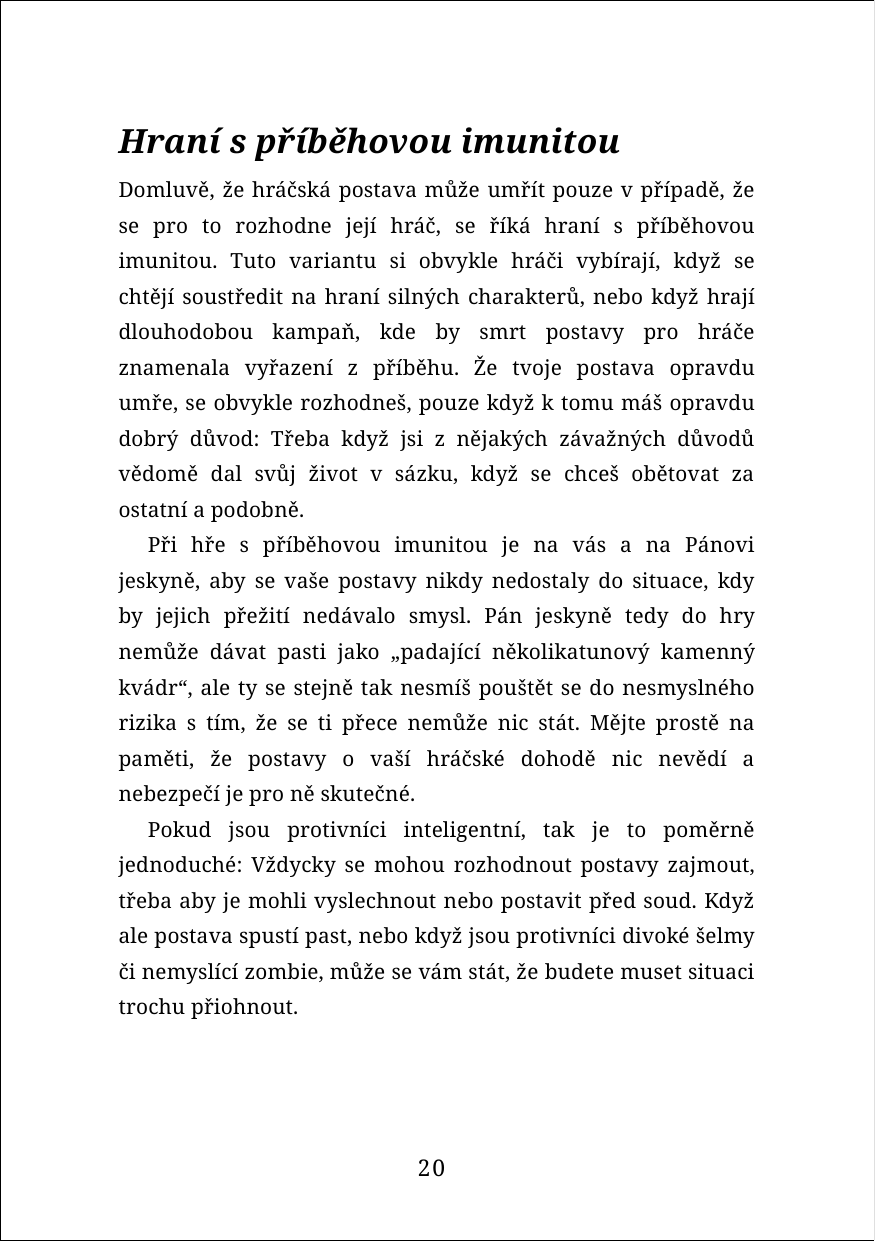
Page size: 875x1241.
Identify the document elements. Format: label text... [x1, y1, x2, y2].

subtitle Hraní s příběhovou imunitou [118, 118, 756, 164]
text Domluvě, že hráčská postava může umřít pouze v případě, že se pro to rozhodne její hráč, se říká hraní s příběhovou imunitou. Tuto variantu si obvykle hráči vybírají, když se chtějí soustředit na hraní silných charakterů, nebo když hrají dlouhodobou kampaň, kde by smrt postavy pro hráče znamenala vyřazení z příběhu. Že tvoje postava opravdu umře, se obvykle rozhodneš, pouze když k tomu máš opravdu dobrý důvod: Třeba když jsi z nějakých závažných důvodů vědomě dal svůj život v sázku, když se chceš obětovat za ostatní a podobně. Při hře s příběhovou imunitou je na vás a na Pánovi jeskyně, aby se vaše postavy nikdy nedostaly do situace, kdy by jejich přežití nedávalo smysl. Pán jeskyně tedy do hry nemůže dávat pasti jako „padající několikatunový kamenný kvádr“, ale ty se stejně tak nesmíš pouštět se do nesmyslného rizika s tím, že se ti přece nemůže nic stát. Mějte prostě na paměti, že postavy o vaší hráčské dohodě nic nevědí a nebezpečí je pro ně skutečné. Pokud jsou protivníci inteligentní, tak je to poměrně jednoduché: Vždycky se mohou rozhodnout postavy zajmout, třeba aby je mohli vyslechnout nebo postavit před soud. Když ale postava spustí past, nebo když jsou protivníci divoké šelmy či nemyslící zombie, může se vám stát, že budete muset situaci trochu přiohnout. [118, 175, 756, 1021]
